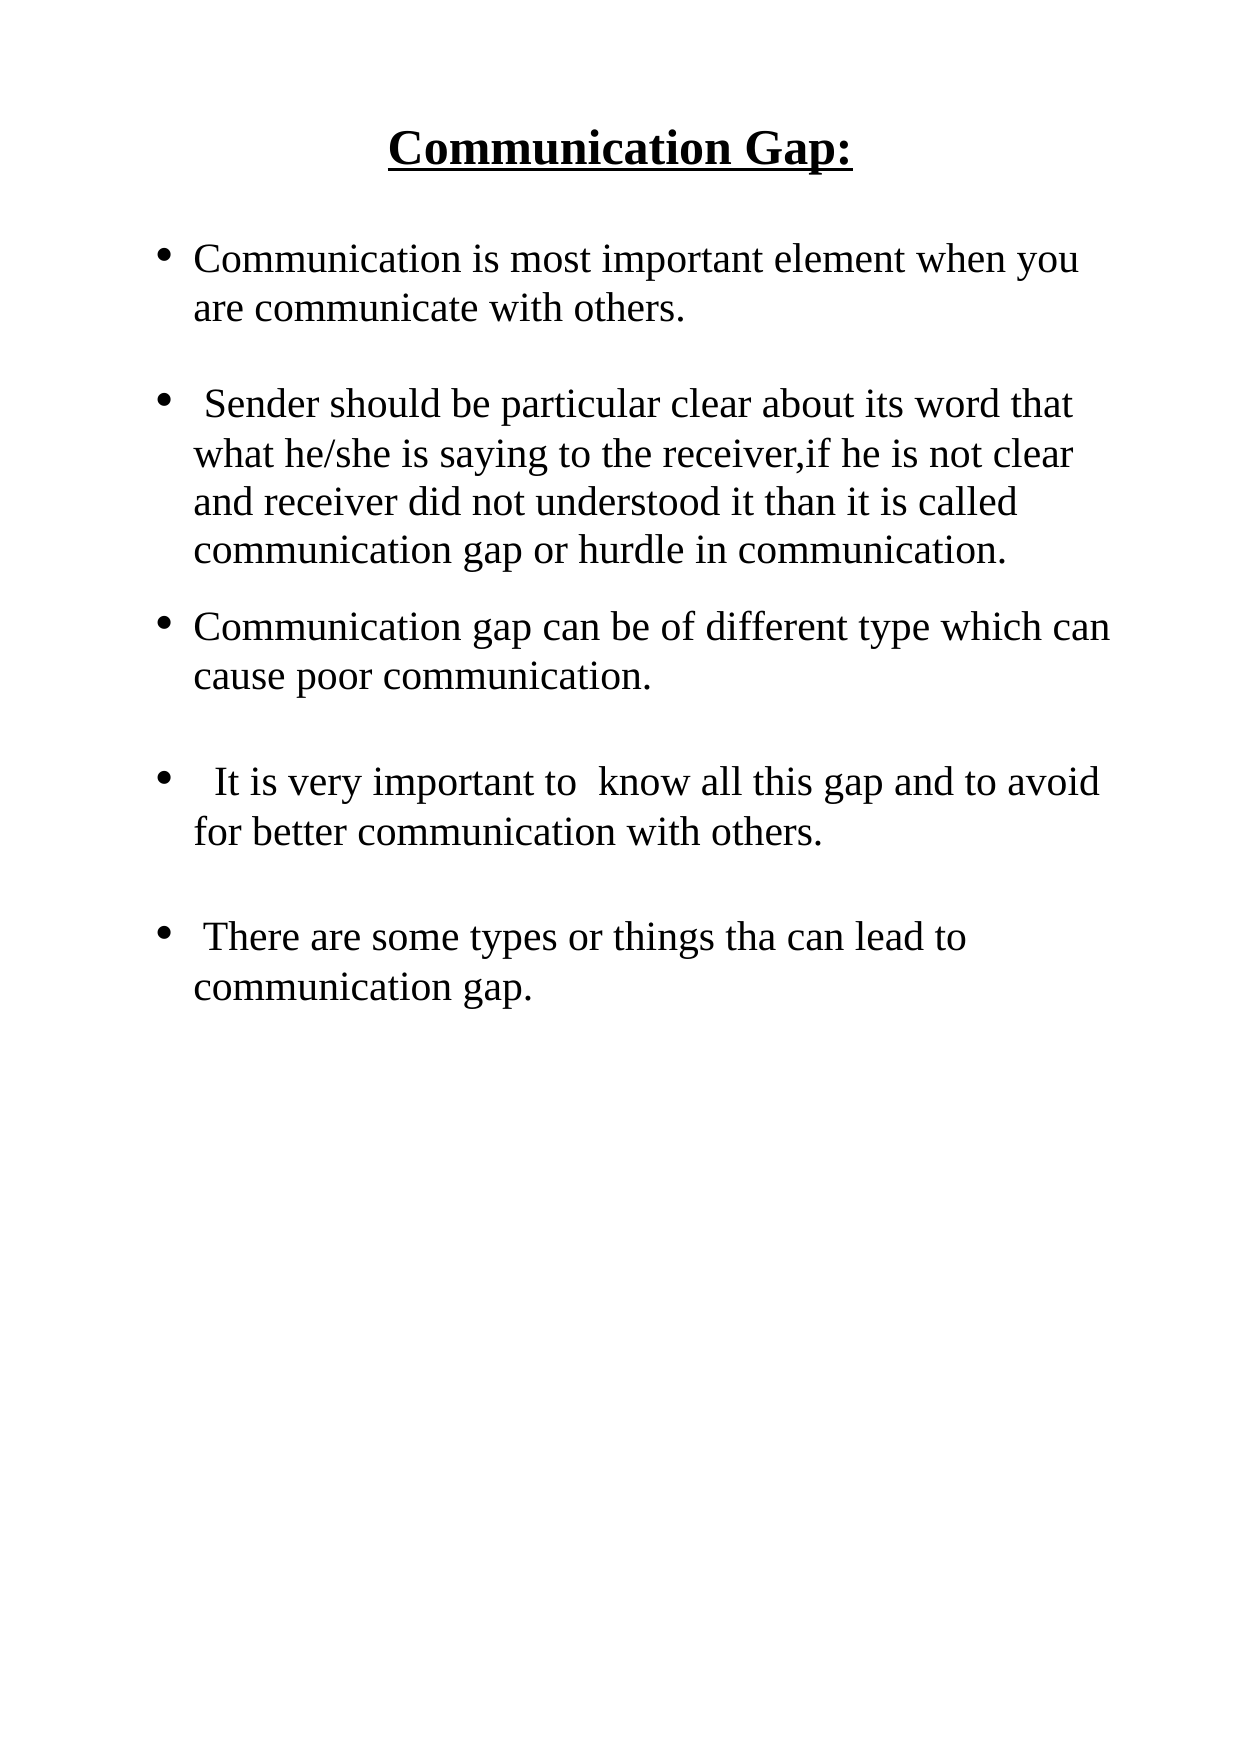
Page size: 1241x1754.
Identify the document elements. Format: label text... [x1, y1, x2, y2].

list It is very important to know all this gap and to avoid for better communication with others. [156, 756, 1122, 854]
list Sender should be particular clear about its word that what he/she is saying to the receiver,if he is not clear and receiver did not understood it than it is called communication gap or hurdle in communication. [156, 379, 1122, 572]
text Communication Gap: [118, 118, 1122, 176]
list Communication gap can be of different type which can cause poor communication. [156, 601, 1122, 699]
list Communication is most important element when you are communicate with others. [156, 233, 1122, 331]
list There are some types or things tha can lead to communication gap. [156, 911, 1122, 1009]
